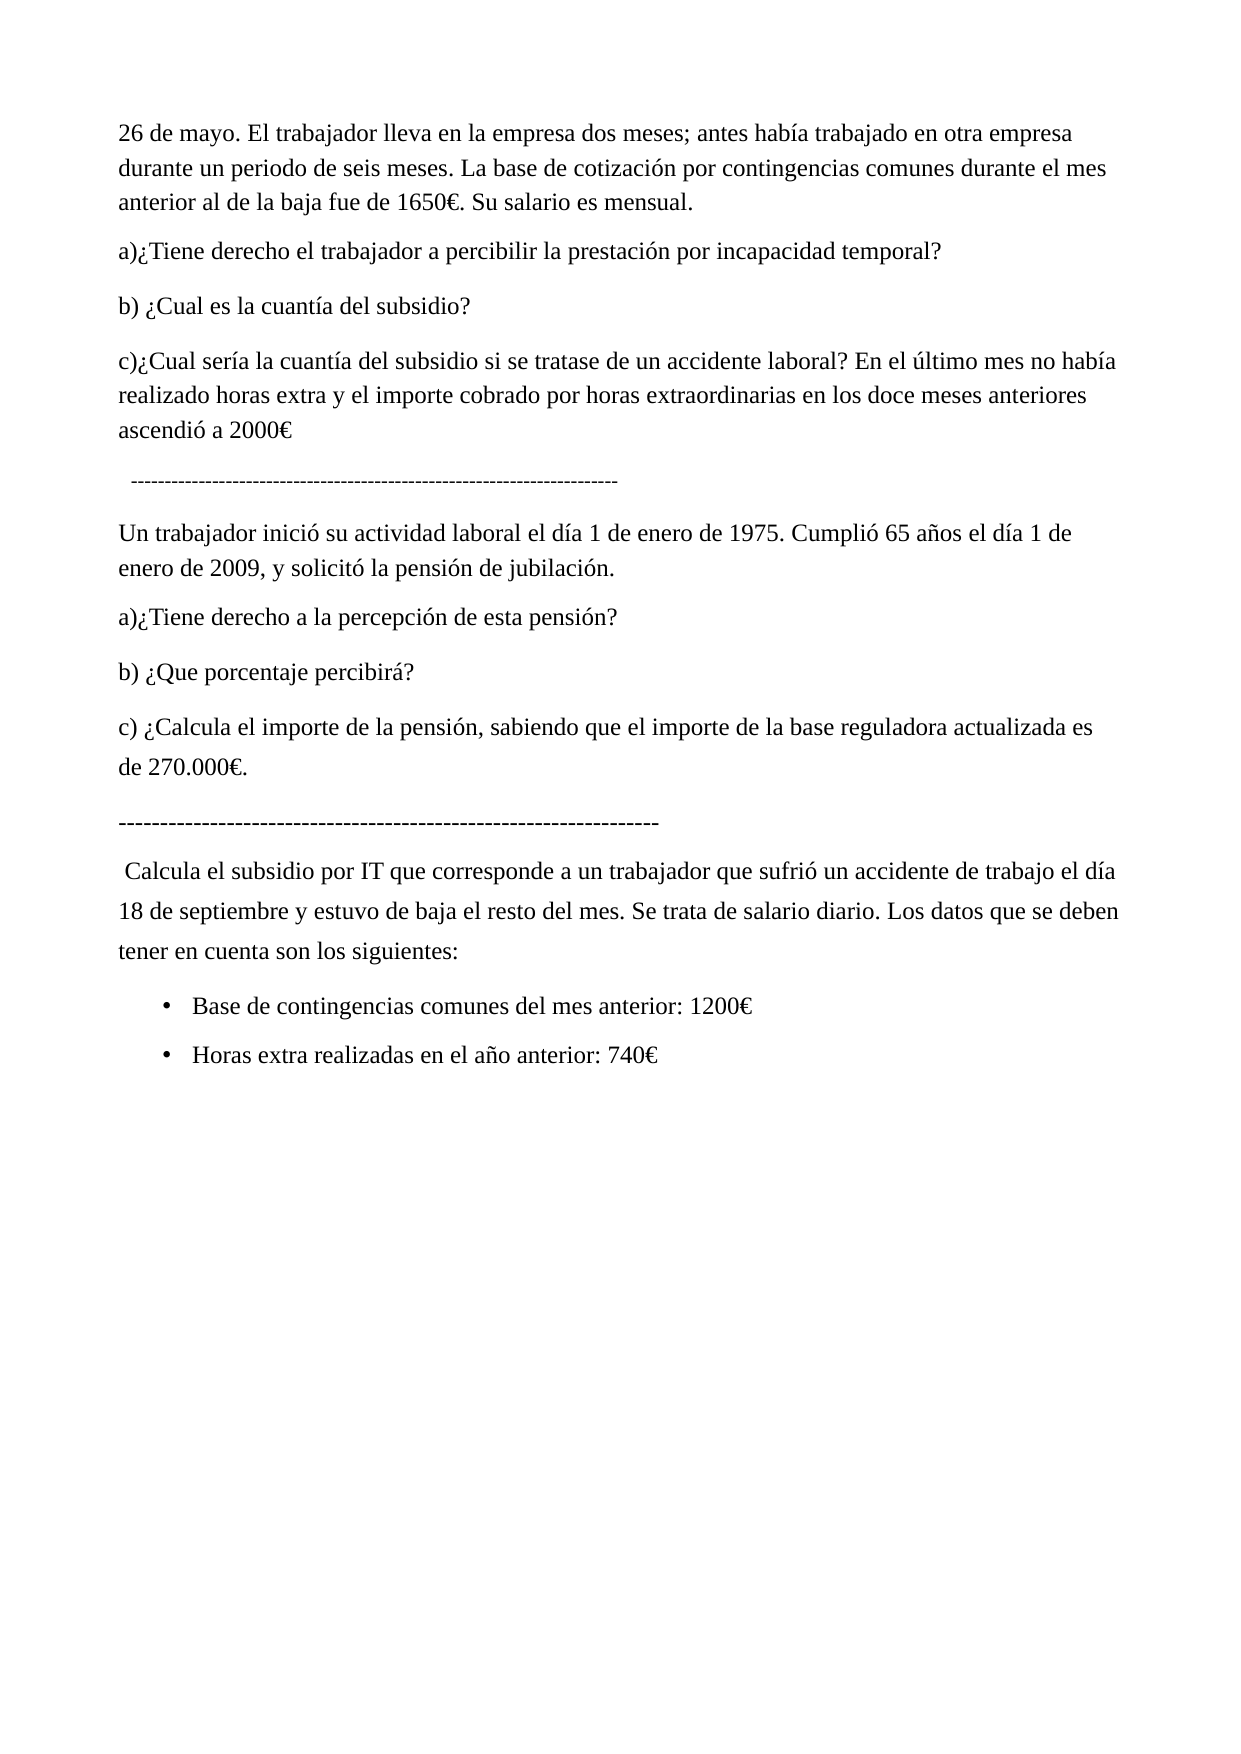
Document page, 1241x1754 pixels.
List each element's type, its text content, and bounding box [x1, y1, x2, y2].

text c) ¿Calcula el importe de la pensión, sabiendo que el importe de la base reguladora actualizada es de 270.000€. [118, 712, 1122, 781]
text 26 de mayo. El trabajador lleva en la empresa dos meses; antes había trabajado en otra empresa durante un periodo de seis meses. La base de cotización por contingencias comunes durante el mes anterior al de la baja fue de 1650€. Su salario es mensual. [118, 118, 1122, 216]
list Base de contingencias comunes del mes anterior: 1200€ [162, 991, 1122, 1020]
text ----------------------------------------------------------------- [118, 807, 1122, 835]
text Un trabajador inició su actividad laboral el día 1 de enero de 1975. Cumplió 65 años el día 1 de enero de 2009, y solicitó la pensión de jubilación. [118, 518, 1122, 582]
text ------------------------------------------------------------------------ [118, 464, 1122, 492]
text c)¿Cual sería la cuantía del subsidio si se tratase de un accidente laboral? En el último mes no había realizado horas extra y el importe cobrado por horas extraordinarias en los doce meses anteriores ascendió a 2000€ [118, 346, 1122, 443]
text Calcula el subsidio por IT que corresponde a un trabajador que sufrió un accidente de trabajo el día 18 de septiembre y estuvo de baja el resto del mes. Se trata de salario diario. Los datos que se deben tener en cuenta son los siguientes: [118, 856, 1122, 965]
text a)¿Tiene derecho a la percepción de esta pensión? [118, 602, 1122, 631]
text b) ¿Cual es la cuantía del subsidio? [118, 291, 1122, 320]
text a)¿Tiene derecho el trabajador a percibilir la prestación por incapacidad temporal? [118, 236, 1122, 265]
text b) ¿Que porcentaje percibirá? [118, 657, 1122, 686]
list Horas extra realizadas en el año anterior: 740€ [162, 1040, 1122, 1069]
